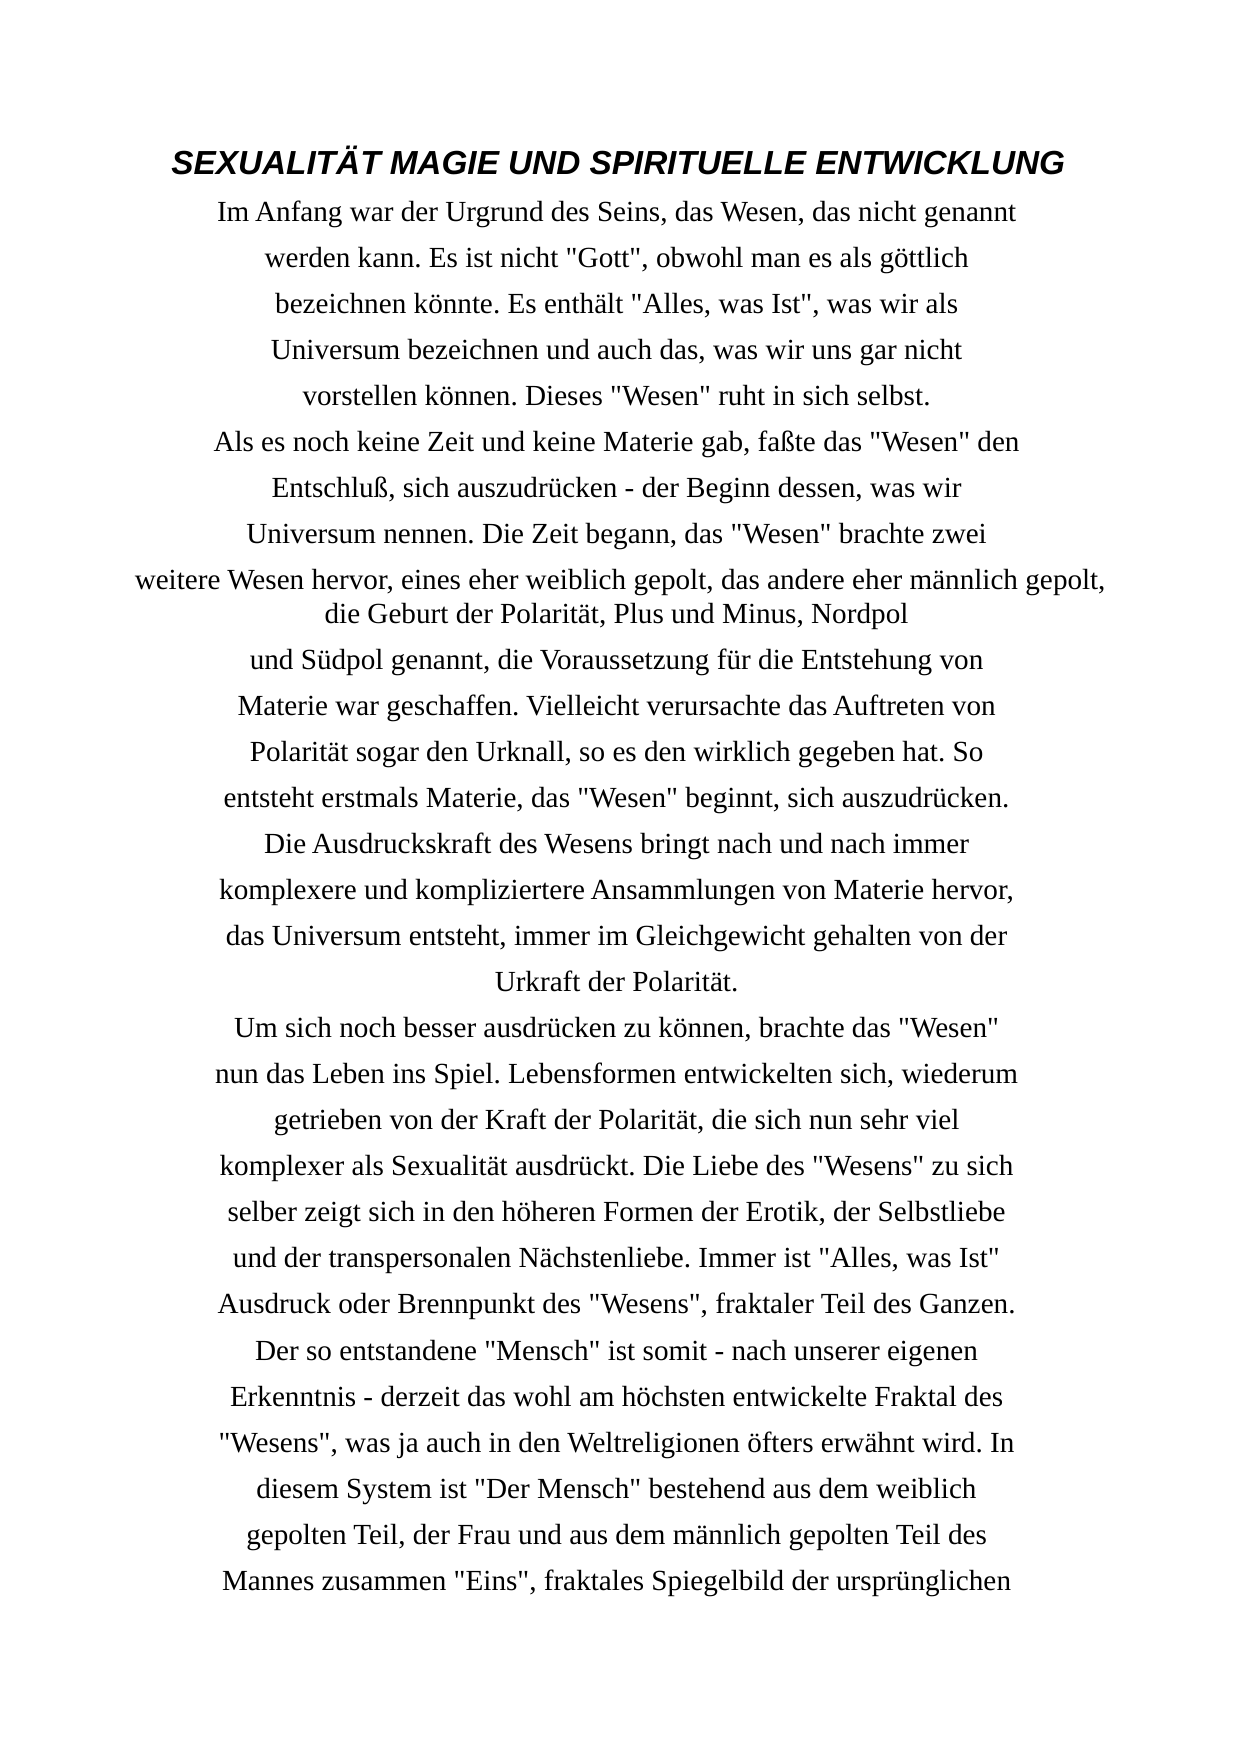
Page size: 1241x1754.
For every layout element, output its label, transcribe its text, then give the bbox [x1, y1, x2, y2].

text gepolten Teil, der Frau und aus dem männlich gepolten Teil des [118, 1517, 1122, 1550]
text Urkraft der Polarität. [118, 964, 1122, 998]
text Als es noch keine Zeit und keine Materie gab, faßte das "Wesen" den [118, 424, 1122, 458]
text vorstellen können. Dieses "Wesen" ruht in sich selbst. [118, 378, 1122, 412]
text weitere Wesen hervor, eines eher weiblich gepolt, das andere eher männlich gepolt, die Geburt der Polarität, Plus und Minus, Nordpol [118, 562, 1122, 629]
text Polarität sogar den Urknall, so es den wirklich gegeben hat. So [118, 734, 1122, 768]
text und Südpol genannt, die Voraussetzung für die Entstehung von [118, 642, 1122, 676]
text getrieben von der Kraft der Polarität, die sich nun sehr viel [118, 1102, 1122, 1136]
text nun das Leben ins Spiel. Lebensformen entwickelten sich, wiederum [118, 1056, 1122, 1090]
text komplexer als Sexualität ausdrückt. Die Liebe des "Wesens" zu sich [118, 1148, 1122, 1182]
text Im Anfang war der Urgrund des Seins, das Wesen, das nicht genannt [118, 194, 1122, 228]
text das Universum entsteht, immer im Gleichgewicht gehalten von der [118, 918, 1122, 952]
text Ausdruck oder Brennpunkt des "Wesens", fraktaler Teil des Ganzen. [118, 1287, 1122, 1320]
text Entschluß, sich auszudrücken - der Beginn dessen, was wir [118, 470, 1122, 504]
text Mannes zusammen "Eins", fraktales Spiegelbild der ursprünglichen [118, 1563, 1122, 1596]
text Die Ausdruckskraft des Wesens bringt nach und nach immer [118, 826, 1122, 860]
text bezeichnen könnte. Es enthält "Alles, was Ist", was wir als [118, 286, 1122, 320]
text werden kann. Es ist nicht "Gott", obwohl man es als göttlich [118, 240, 1122, 274]
text komplexere und kompliziertere Ansammlungen von Materie hervor, [118, 872, 1122, 906]
text Um sich noch besser ausdrücken zu können, brachte das "Wesen" [118, 1010, 1122, 1044]
text Erkenntnis - derzeit das wohl am höchsten entwickelte Fraktal des [118, 1379, 1122, 1412]
subtitle SEXUALITÄT MAGIE UND SPIRITUELLE ENTWICKLUNG [118, 143, 1122, 182]
text Materie war geschaffen. Vielleicht verursachte das Auftreten von [118, 688, 1122, 722]
text selber zeigt sich in den höheren Formen der Erotik, der Selbstliebe [118, 1194, 1122, 1228]
text diesem System ist "Der Mensch" bestehend aus dem weiblich [118, 1471, 1122, 1504]
text Universum bezeichnen und auch das, was wir uns gar nicht [118, 332, 1122, 366]
text und der transpersonalen Nächstenliebe. Immer ist "Alles, was Ist" [118, 1241, 1122, 1274]
text "Wesens", was ja auch in den Weltreligionen öfters erwähnt wird. In [118, 1425, 1122, 1458]
text Universum nennen. Die Zeit begann, das "Wesen" brachte zwei [118, 516, 1122, 550]
text entsteht erstmals Materie, das "Wesen" beginnt, sich auszudrücken. [118, 780, 1122, 814]
text Der so entstandene "Mensch" ist somit - nach unserer eigenen [118, 1333, 1122, 1366]
